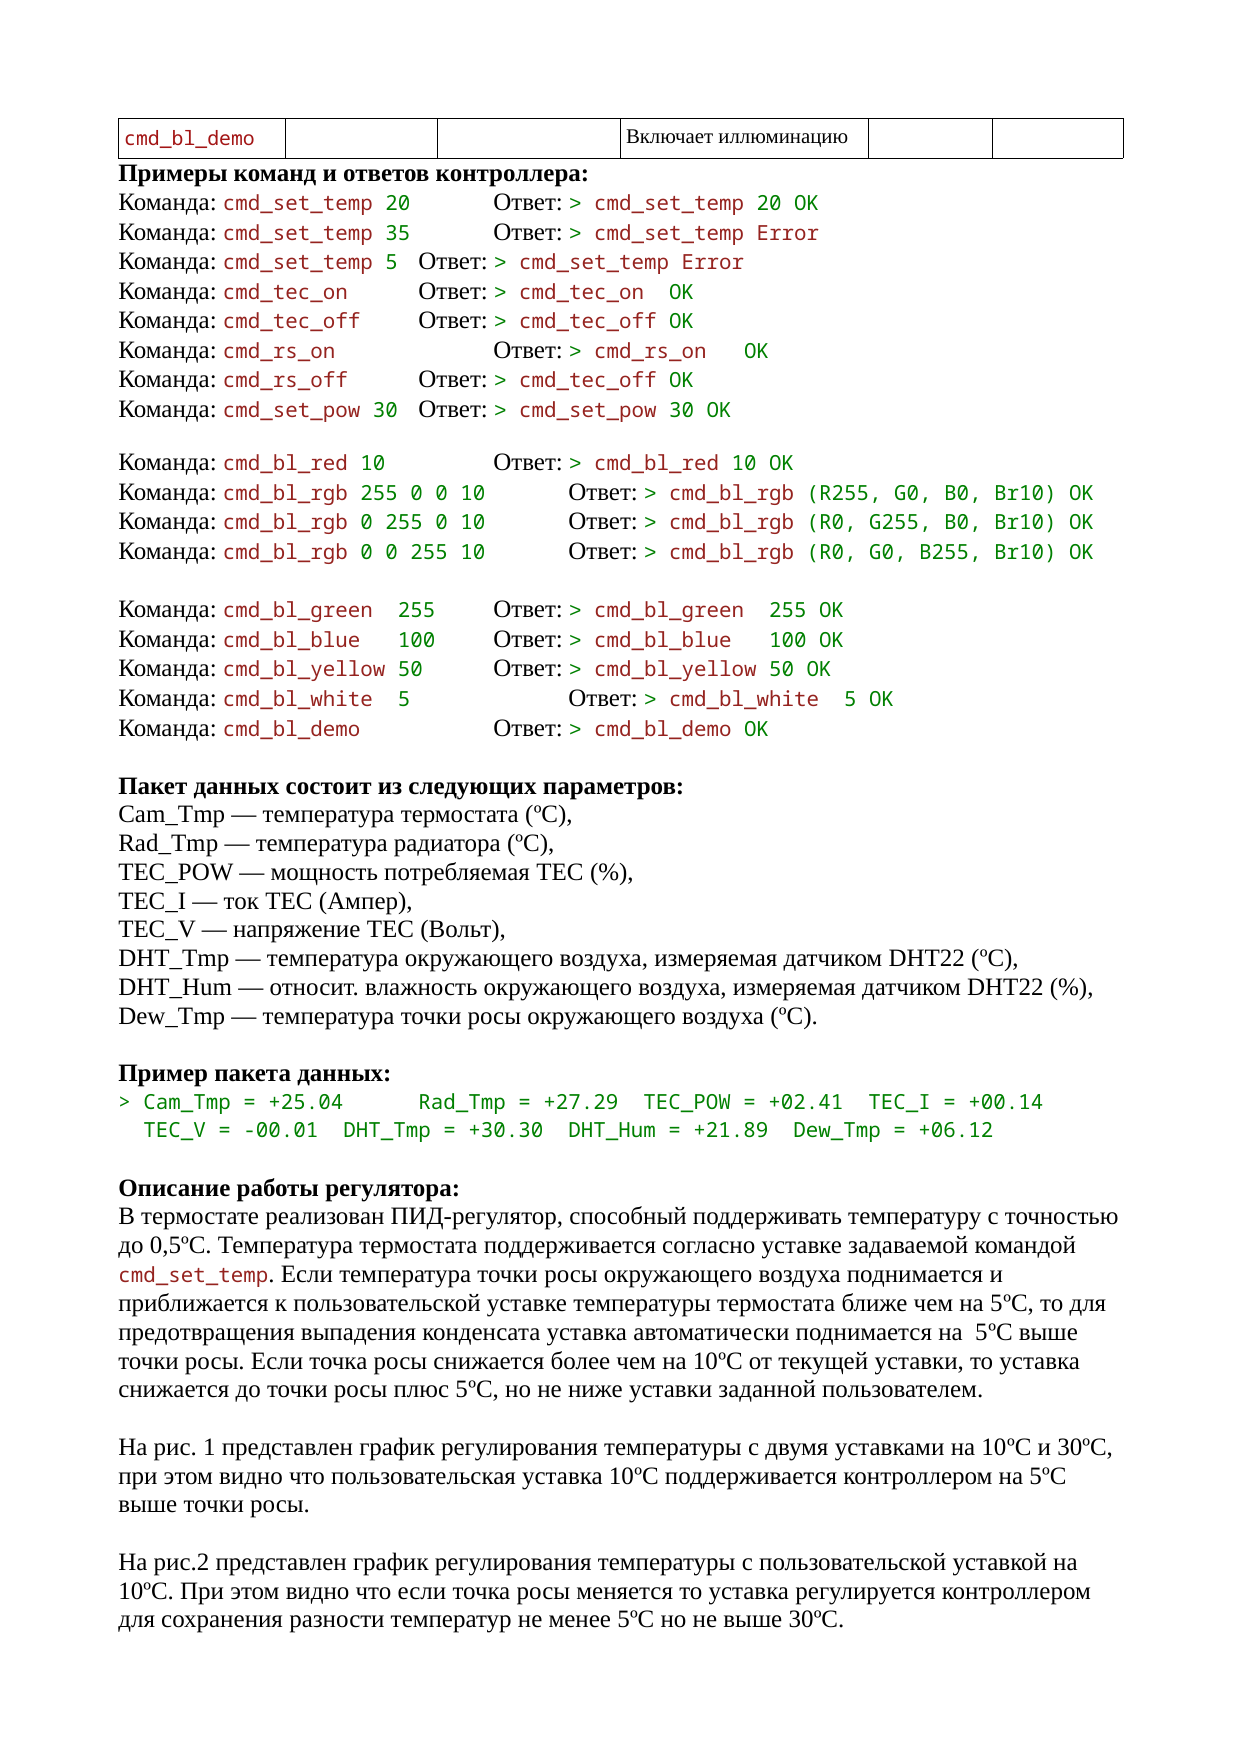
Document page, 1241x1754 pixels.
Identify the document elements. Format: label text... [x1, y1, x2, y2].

table_cell [286, 119, 437, 158]
text Команда: cmd_bl_green 255 Ответ: > cmd_bl_green 255 OK [118, 594, 1122, 624]
text TEC_POW — мощность потребляемая TEC (%), [118, 857, 1122, 886]
text TEC_I — ток TEC (Ампер), [118, 886, 1122, 914]
text На рис.2 представлен график регулирования температуры с пользовательской уставкой на 10ºС. При этом видно что если точка росы меняется то уставка регулируется контроллером для сохранения разности температур не менее 5ºС но не выше 30ºС. [118, 1547, 1122, 1633]
table_cell Включает иллюминацию [621, 119, 868, 158]
text Команда: cmd_bl_rgb 255 0 0 10 Ответ: > cmd_bl_rgb (R255, G0, B0, Br10) OK [118, 477, 1122, 506]
text Команда: cmd_bl_blue 100 Ответ: > cmd_bl_blue 100 OK [118, 624, 1122, 653]
text TEC_V — напряжение TEC (Вольт), [118, 914, 1122, 943]
text Команда: cmd_bl_rgb 0 255 0 10 Ответ: > cmd_bl_rgb (R0, G255, B0, Br10) OK [118, 506, 1122, 536]
text Команда: cmd_bl_yellow 50 Ответ: > cmd_bl_yellow 50 OK [118, 653, 1122, 683]
table_cell [993, 119, 1123, 158]
text Пакет данных состоит из следующих параметров: Cam_Tmp — температура термостата (ºС), [118, 771, 1122, 828]
text Команда: cmd_bl_demo Ответ: > cmd_bl_demo OK [118, 713, 1122, 742]
table_cell [438, 119, 620, 158]
text Примеры команд и ответов контроллера: [118, 159, 1122, 187]
table_cell [869, 119, 992, 158]
text На рис. 1 представлен график регулирования температуры с двумя уставками на 10ºС и 30ºС, при этом видно что пользовательская уставка 10ºС поддерживается контроллером на 5ºС выше точки росы. [118, 1432, 1122, 1518]
text Команда: cmd_rs_off Ответ: > cmd_tec_off OK [118, 364, 1122, 394]
text Команда: cmd_set_pow 30 Ответ: > cmd_set_pow 30 OK [118, 394, 1122, 424]
text Команда: cmd_bl_rgb 0 0 255 10 Ответ: > cmd_bl_rgb (R0, G0, B255, Br10) OK [118, 536, 1122, 566]
text Rad_Tmp — температура радиатора (ºС), [118, 828, 1122, 857]
text DHT_Tmp — температура окружающего воздуха, измеряемая датчиком DHT22 (ºС), [118, 943, 1122, 972]
text Команда: cmd_set_temp 35 Ответ: > cmd_set_temp Error Команда: cmd_set_temp 5 Ответ: > cmd_set_temp Error [118, 217, 1122, 276]
text Dew_Tmp — температура точки росы окружающего воздуха (ºС). Пример пакета данных: > Cam_Tmp = +25.04 Rad_Tmp = +27.29 TEC_POW = +02.41 TEC_I = +00.14 [118, 1001, 1122, 1115]
text Команда: cmd_tec_on Ответ: > cmd_tec_on OK Команда: cmd_tec_off Ответ: > cmd_tec_off OK [118, 276, 1122, 335]
text Команда: cmd_bl_white 5 Ответ: > cmd_bl_white 5 OK [118, 683, 1122, 713]
table_cell cmd_bl_demo [119, 119, 285, 158]
text Команда: cmd_rs_on Ответ: > cmd_rs_on OK [118, 335, 1122, 364]
text TEC_V = -00.01 DHT_Tmp = +30.30 DHT_Hum = +21.89 Dew_Tmp = +06.12 [118, 1115, 1122, 1144]
text Описание работы регулятора: В термостате реализован ПИД-регулятор, способный поддерживать температуру с точностью до 0,5ºС. Температура термостата поддерживается согласно уставке задаваемой командой cmd_set_temp. Если температура точки росы окружающего воздуха поднимается и приближается к пользовательской уставке температуры термостата ближе чем на 5ºС, то для предотвращения выпадения конденсата уставка автоматически поднимается на 5ºС выше точки росы. Если точка росы снижается более чем на 10ºС от текущей уставки, то уставка снижается до точки росы плюс 5ºС, но не ниже уставки заданной пользователем. [118, 1173, 1122, 1403]
text Команда: cmd_set_temp 20 Ответ: > cmd_set_temp 20 OK [118, 187, 1122, 217]
text Команда: cmd_bl_red 10 Ответ: > cmd_bl_red 10 OK [118, 447, 1122, 477]
text DHT_Hum — относит. влажность окружающего воздуха, измеряемая датчиком DHT22 (%), [118, 972, 1122, 1001]
